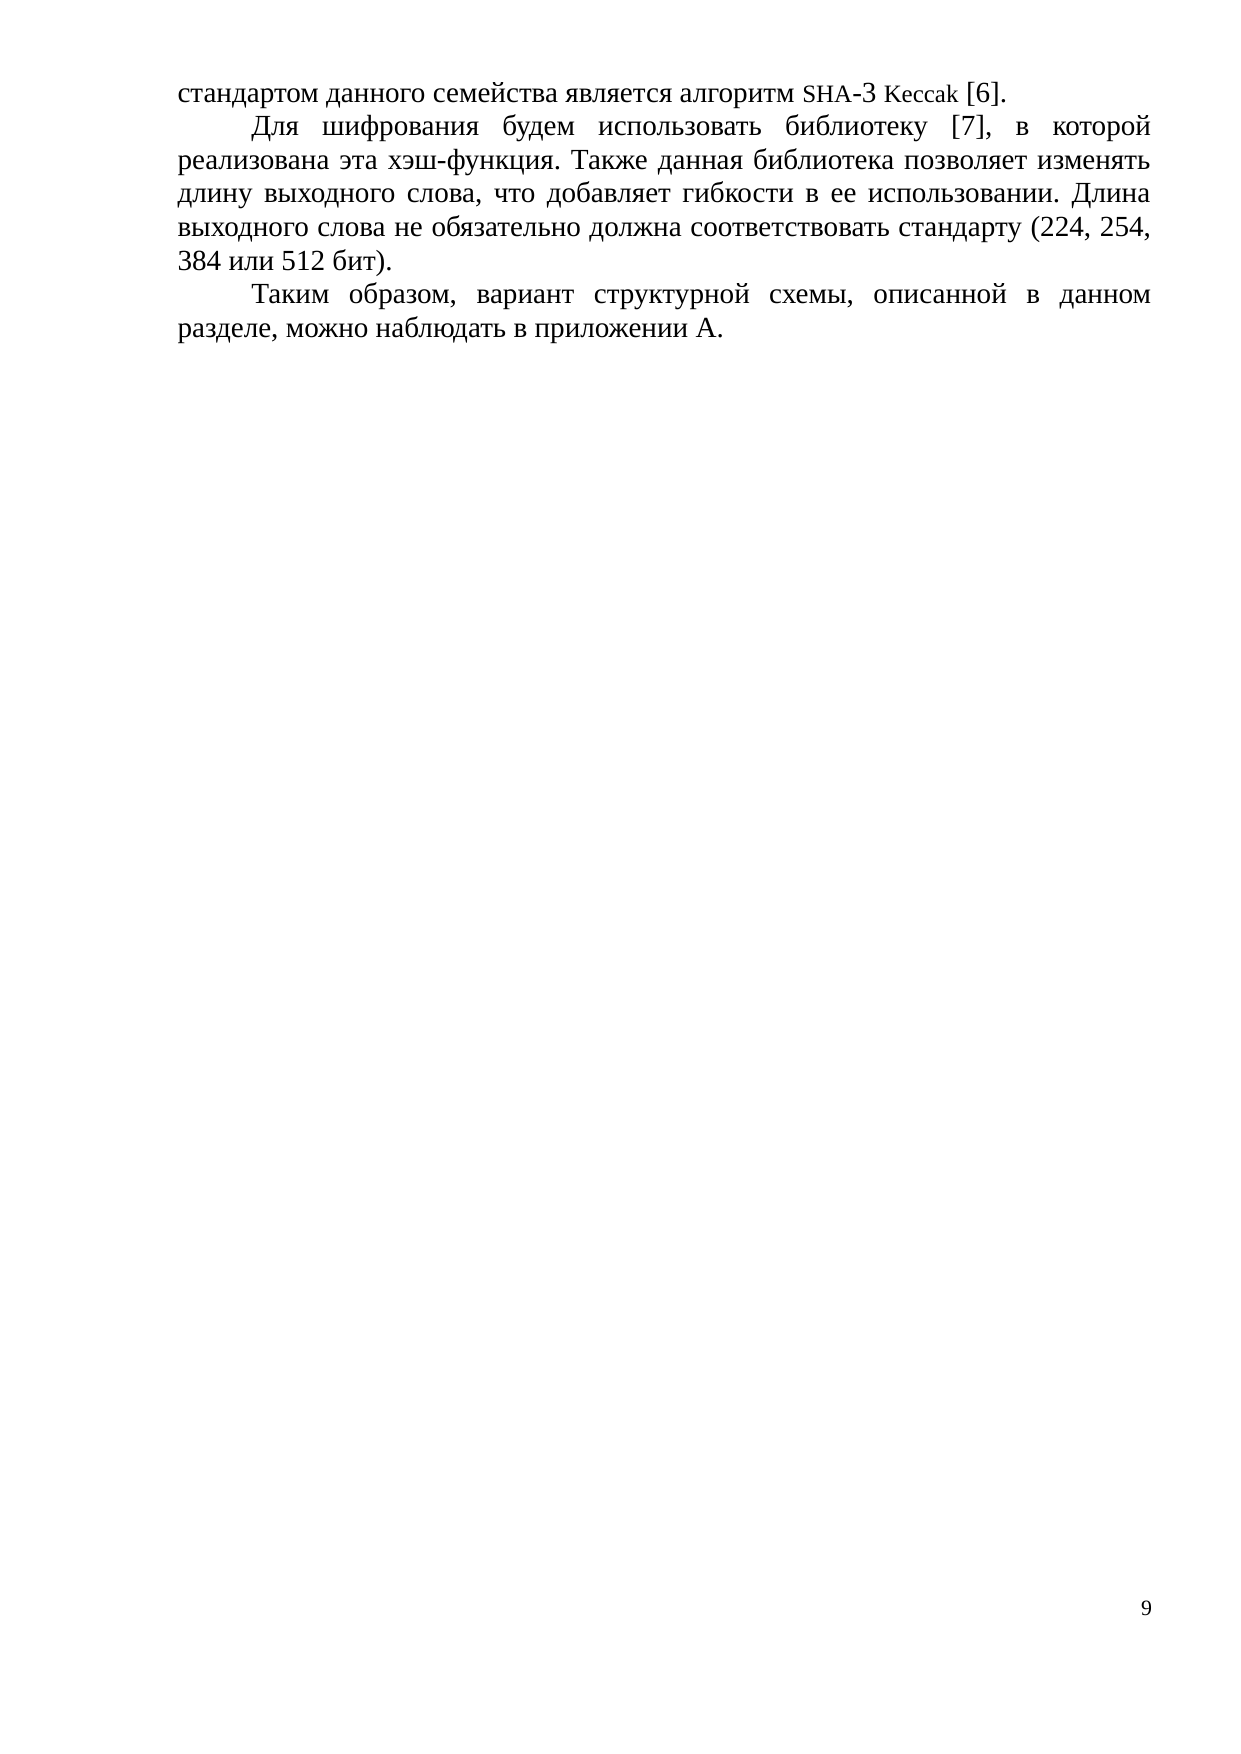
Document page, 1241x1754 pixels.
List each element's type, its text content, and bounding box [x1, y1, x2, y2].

text Таким образом, вариант структурной схемы, описанной в данном разделе, можно наблюдать в приложении А. [177, 276, 1152, 343]
text стандартом данного семейства является алгоритм SHA-3 Keccak [6]. [177, 75, 1152, 108]
text Для шифрования будем использовать библиотеку [7], в которой реализована эта хэш-функция. Также данная библиотека позволяет изменять длину выходного слова, что добавляет гибкости в ее использовании. Длина выходного слова не обязательно должна соответствовать стандарту (224, 254, 384 или 512 бит). [177, 108, 1152, 276]
